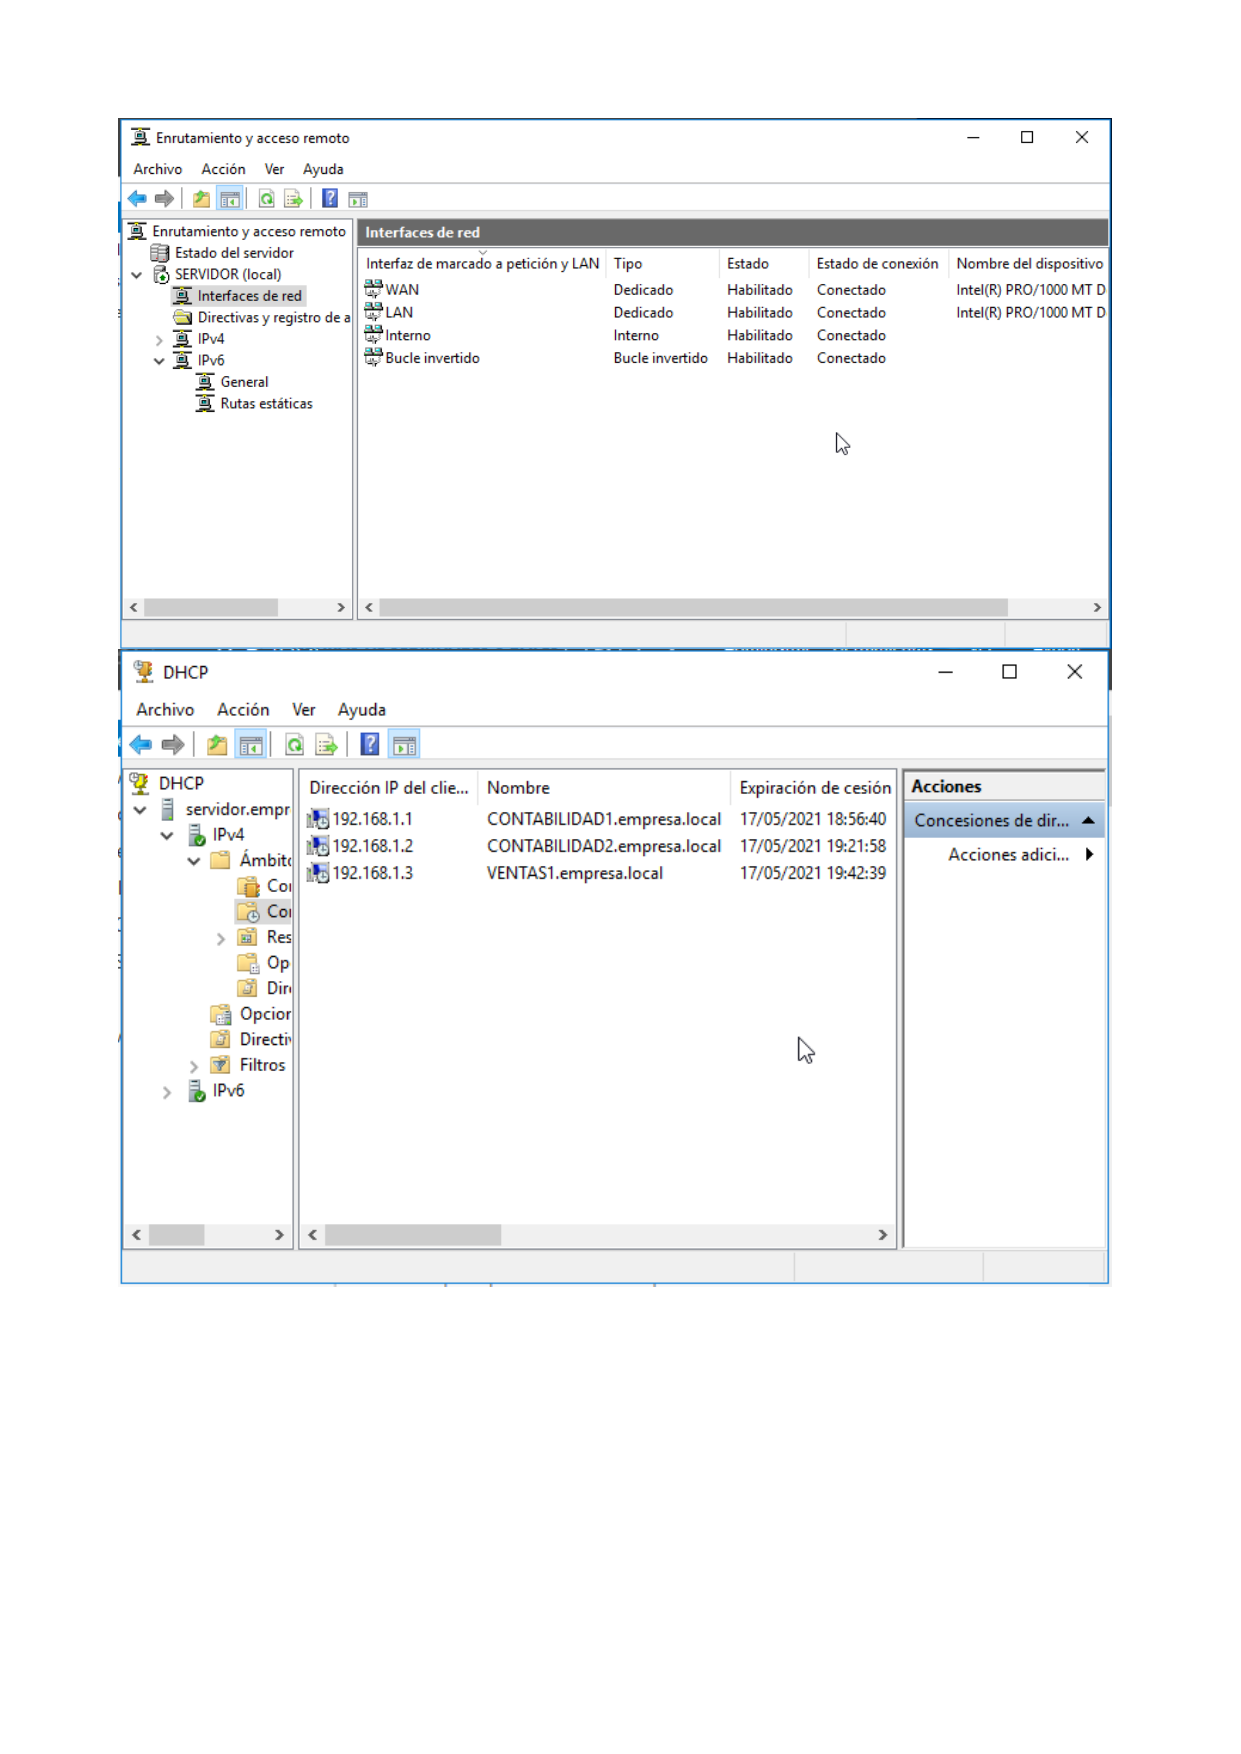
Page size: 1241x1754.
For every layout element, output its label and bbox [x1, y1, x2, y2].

picture [118, 118, 1112, 1287]
